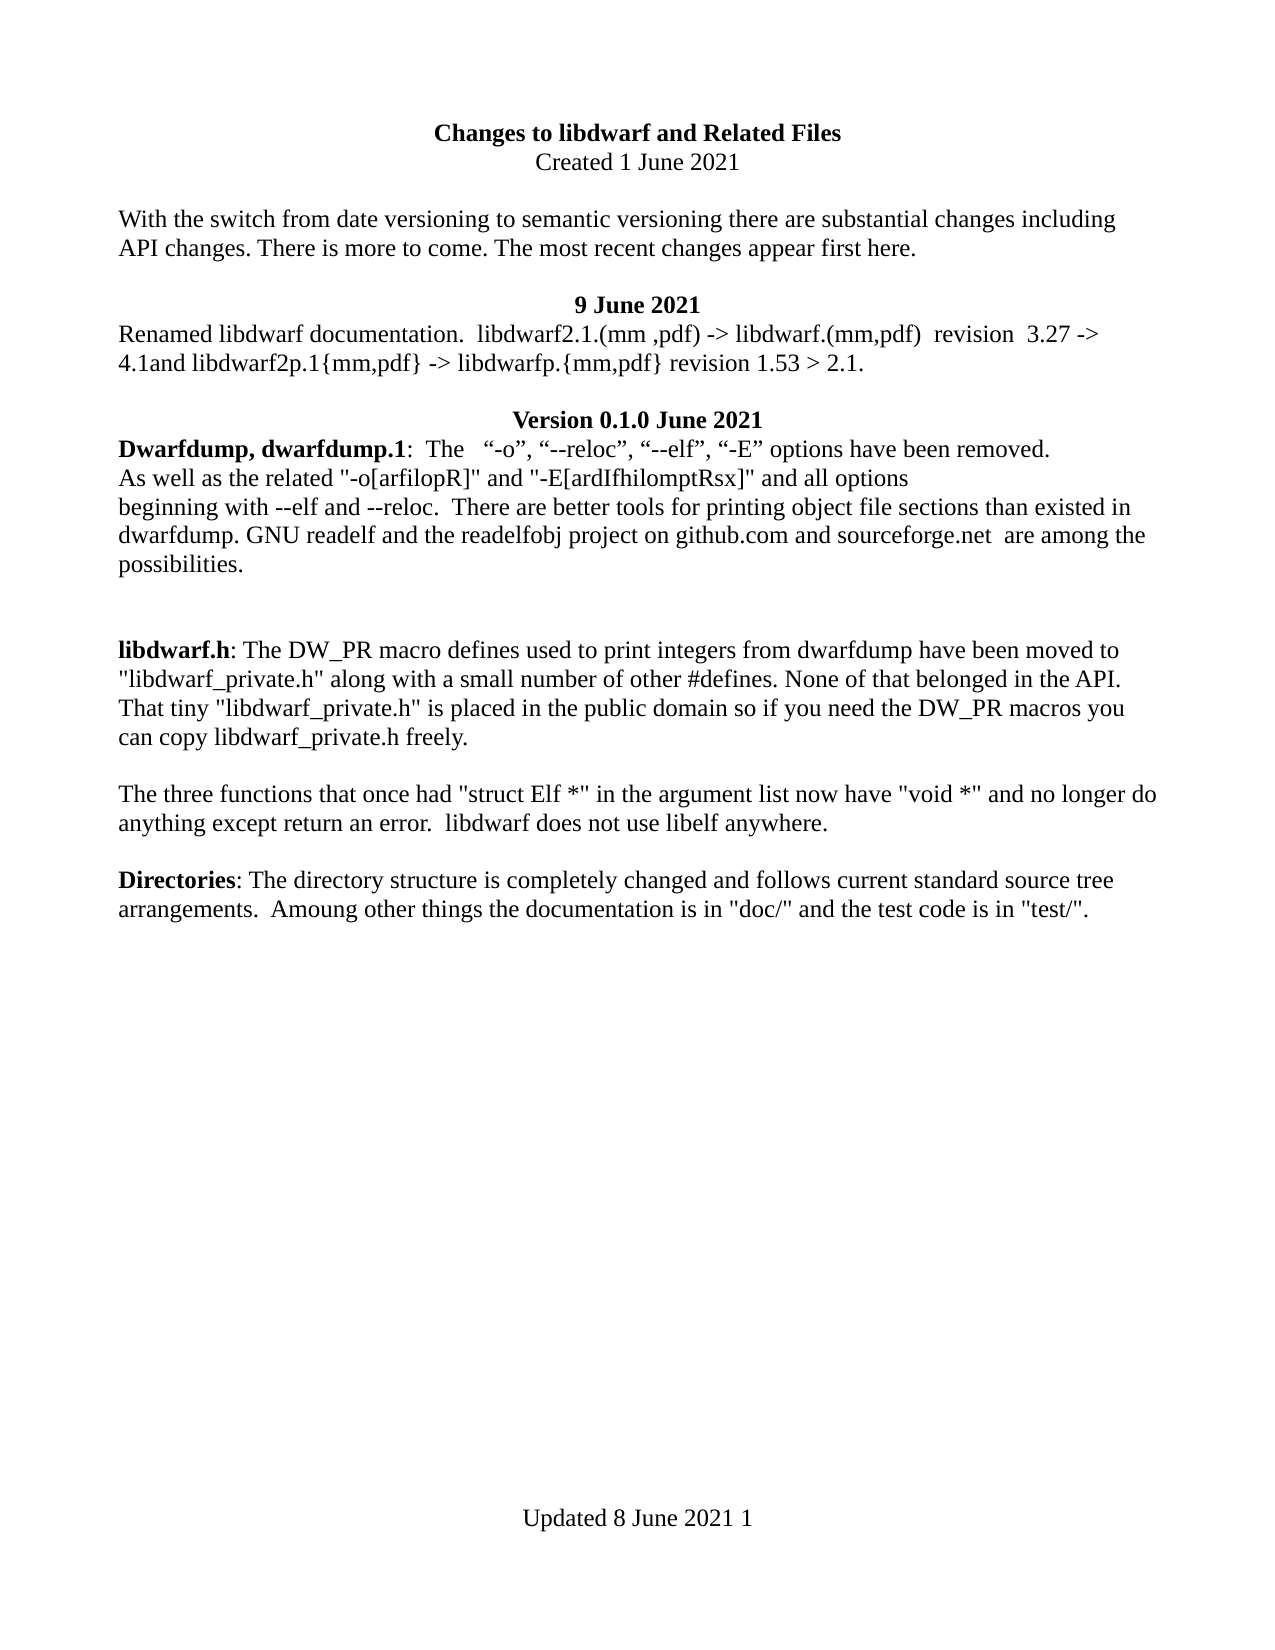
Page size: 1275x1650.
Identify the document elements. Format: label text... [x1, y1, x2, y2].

text With the switch from date versioning to semantic versioning there are substantial changes including API changes. There is more to come. The most recent changes appear first here. [118, 204, 1157, 262]
text Dwarfdump, dwarfdump.1: The “-o”, “--reloc”, “--elf”, “-E” options have been removed. [118, 434, 1157, 463]
text Changes to libdwarf and Related Files [118, 118, 1157, 147]
text libdwarf.h: The DW_PR macro defines used to print integers from dwarfdump have been moved to "libdwarf_private.h" along with a small number of other #defines. None of that belonged in the API. That tiny "libdwarf_private.h" is placed in the public domain so if you need the DW_PR macros you can copy libdwarf_private.h freely. [118, 636, 1157, 751]
text Directories: The directory structure is completely changed and follows current standard source tree arrangements. Amoung other things the documentation is in "doc/" and the test code is in "test/". [118, 866, 1157, 923]
text Created 1 June 2021 [118, 147, 1157, 176]
text Renamed libdwarf documentation. libdwarf2.1.(mm ,pdf) -> libdwarf.(mm,pdf) revision 3.27 -> 4.1and libdwarf2p.1{mm,pdf} -> libdwarfp.{mm,pdf} revision 1.53 > 2.1. [118, 319, 1157, 377]
text The three functions that once had "struct Elf *" in the argument list now have "void *" and no longer do anything except return an error. libdwarf does not use libelf anywhere. [118, 779, 1157, 837]
text Version 0.1.0 June 2021 [118, 406, 1157, 434]
text 9 June 2021 [118, 291, 1157, 319]
text As well as the related "-o[arfilopR]" and "-E[ardIfhilomptRsx]" and all options [118, 463, 1157, 492]
text beginning with --elf and --reloc. There are better tools for printing object file sections than existed in dwarfdump. GNU readelf and the readelfobj project on github.com and sourceforge.net are among the possibilities. [118, 492, 1157, 578]
